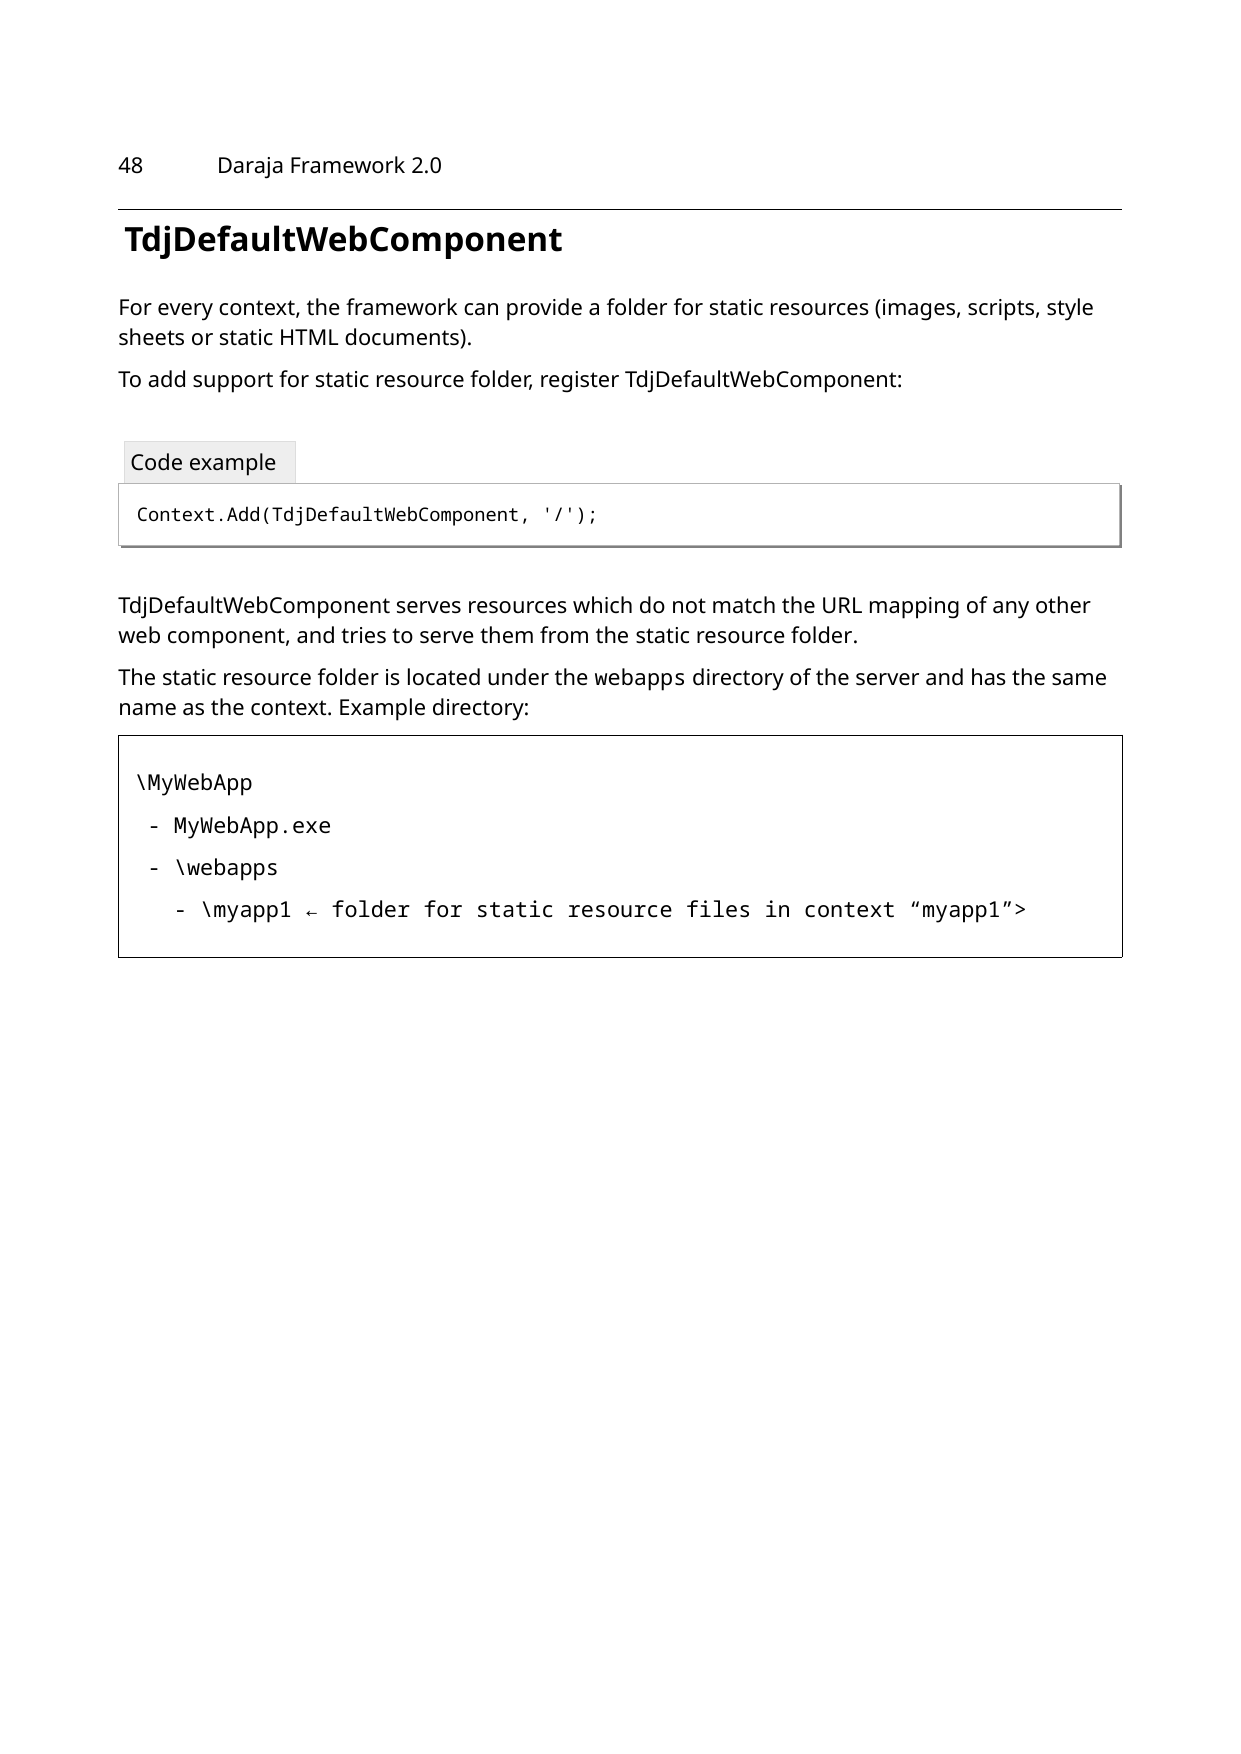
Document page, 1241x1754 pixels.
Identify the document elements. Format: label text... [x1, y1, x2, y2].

text - MyWebApp.exe [119, 807, 1122, 839]
text For every context, the framework can provide a folder for static resources (images, scripts, style sheets or static HTML documents). [118, 292, 1122, 351]
text TdjDefaultWebComponent serves resources which do not match the URL mapping of any other web component, and tries to serve them from the static resource folder. [118, 590, 1122, 650]
subtitle TdjDefaultWebComponent [118, 210, 1122, 268]
text \MyWebApp [119, 736, 1122, 797]
text Code example [125, 442, 295, 483]
text Context.Add(TdjDefaultWebComponent, '/'); [119, 484, 1119, 545]
text - \myapp1 ← folder for static resource files in context “myapp1”> [119, 891, 1122, 957]
text To add support for static resource folder, register TdjDefaultWebComponent: [118, 364, 1122, 394]
text The static resource folder is located under the webapps directory of the server and has the same name as the context. Example directory: [118, 662, 1122, 722]
text - \webapps [119, 849, 1122, 882]
